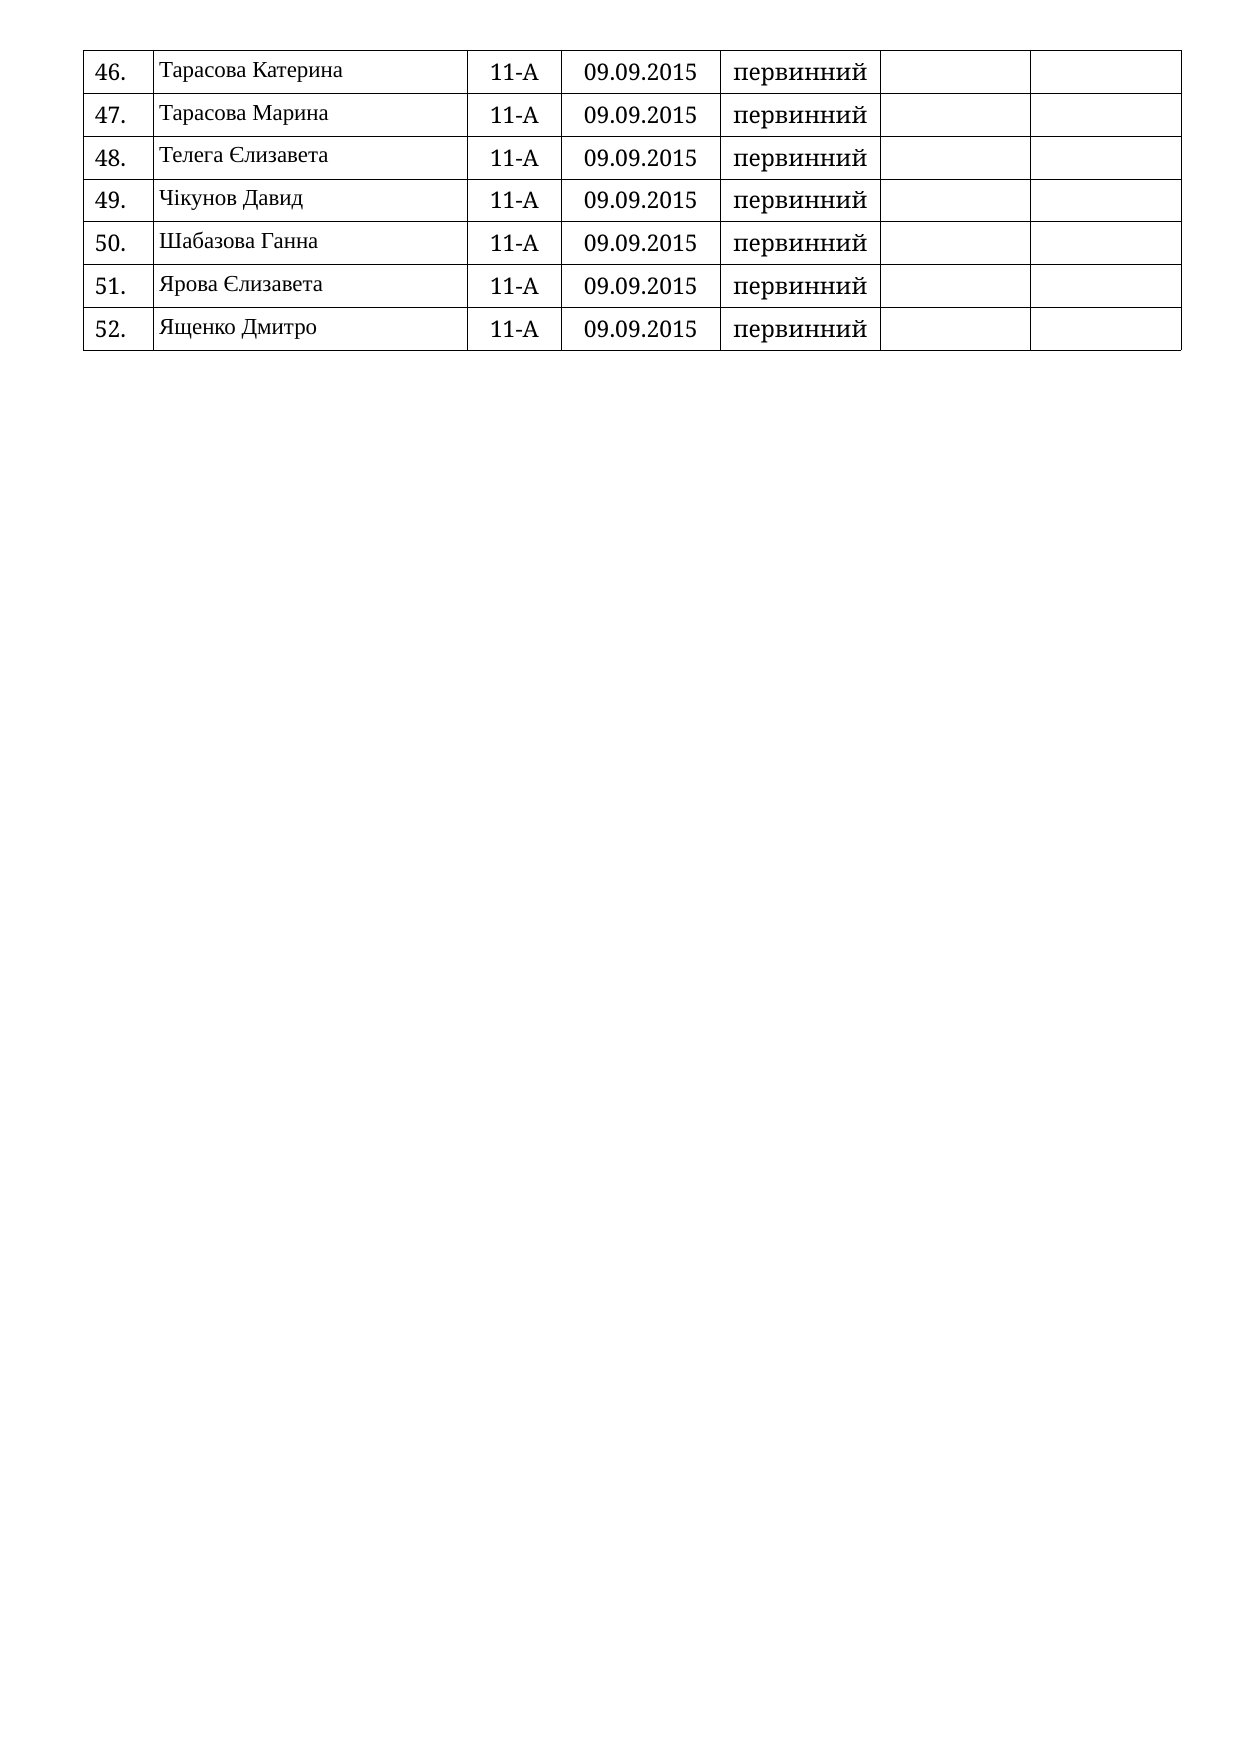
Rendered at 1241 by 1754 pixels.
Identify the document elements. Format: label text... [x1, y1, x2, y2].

table_cell 09.09.2015 [562, 51, 720, 93]
table_cell [1031, 180, 1181, 221]
table_cell [881, 222, 1030, 264]
table_cell 09.09.2015 [562, 94, 720, 136]
table_cell [1031, 222, 1181, 264]
table_cell [84, 137, 153, 178]
table_cell 11-А [468, 265, 561, 307]
table_cell [84, 94, 153, 136]
table_cell [1031, 51, 1181, 93]
table_cell 09.09.2015 [562, 180, 720, 221]
table_cell Телега Єлизавета [154, 137, 467, 178]
table_cell [881, 51, 1030, 93]
table_cell первинний [721, 94, 880, 136]
table_cell первинний [721, 180, 880, 221]
table_cell 09.09.2015 [562, 137, 720, 178]
table_cell [881, 137, 1030, 178]
table_cell [881, 94, 1030, 136]
table_cell [84, 180, 153, 221]
table_cell [881, 308, 1030, 350]
table_cell [1031, 265, 1181, 307]
table_cell Тарасова Марина [154, 94, 467, 136]
table_cell [1031, 308, 1181, 350]
table_cell [1031, 137, 1181, 178]
table_cell [881, 180, 1030, 221]
table_cell Ященко Дмитро [154, 308, 467, 350]
table_cell Тарасова Катерина [154, 51, 467, 93]
table_cell [84, 51, 153, 93]
table_cell 09.09.2015 [562, 265, 720, 307]
table_cell первинний [721, 308, 880, 350]
table_cell первинний [721, 51, 880, 93]
table_cell первинний [721, 222, 880, 264]
table_cell 11-А [468, 137, 561, 178]
table_cell [84, 222, 153, 264]
table_cell [1031, 94, 1181, 136]
table_cell 11-А [468, 94, 561, 136]
table_cell Чікунов Давид [154, 180, 467, 221]
table_cell 09.09.2015 [562, 222, 720, 264]
table_cell первинний [721, 137, 880, 178]
table_cell [84, 265, 153, 307]
table_cell Ярова Єлизавета [154, 265, 467, 307]
table_cell 11-А [468, 222, 561, 264]
table_cell [881, 265, 1030, 307]
table_cell 09.09.2015 [562, 308, 720, 350]
table_cell Шабазова Ганна [154, 222, 467, 264]
table_cell первинний [721, 265, 880, 307]
table_cell 11-А [468, 180, 561, 221]
table_cell 11-А [468, 51, 561, 93]
table_cell 11-А [468, 308, 561, 350]
table_cell [84, 308, 153, 350]
